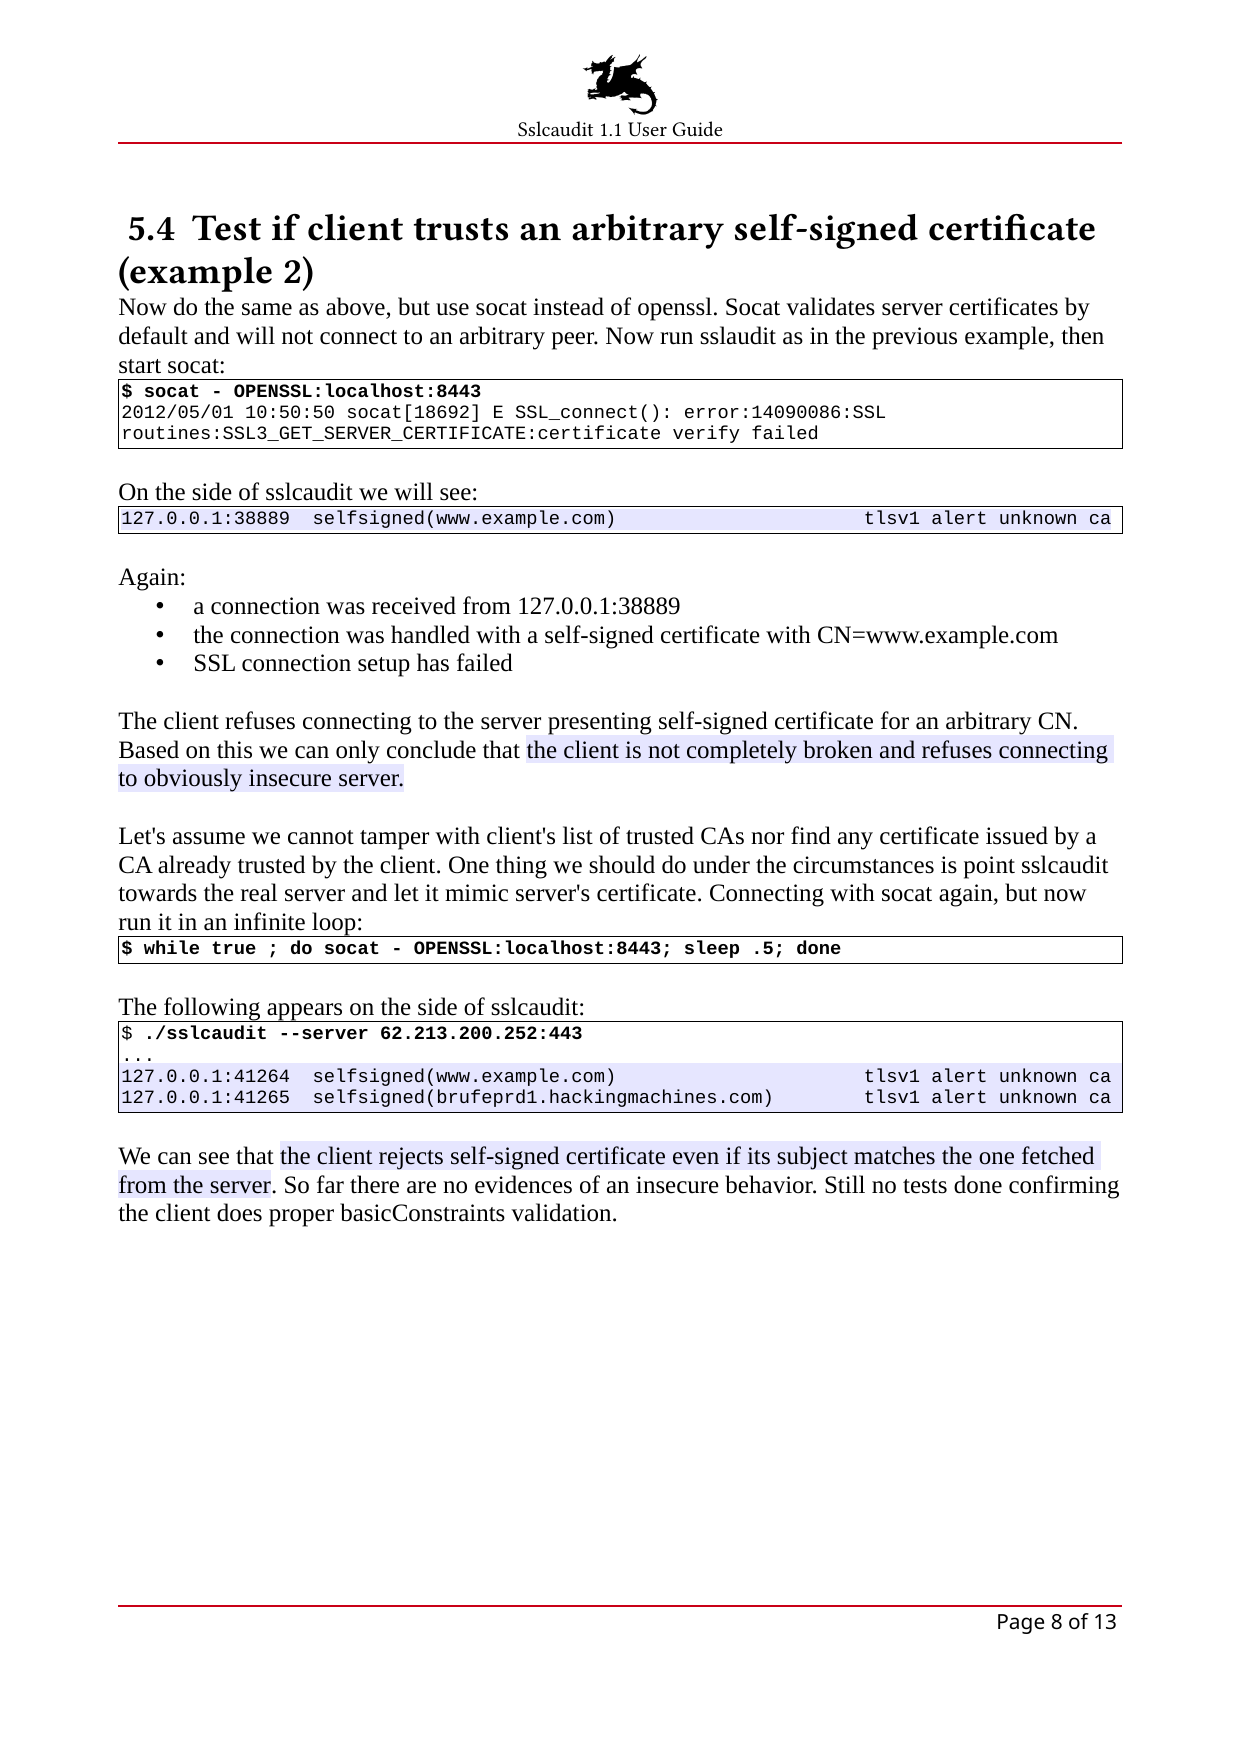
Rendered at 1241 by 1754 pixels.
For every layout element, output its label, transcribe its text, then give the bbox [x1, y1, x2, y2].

text Let's assume we cannot tamper with client's list of trusted CAs nor find any certificate issued by a CA already trusted by the client. One thing we should do under the circumstances is point sslcaudit towards the real server and let it mimic server's certificate. Connecting with socat again, but now run it in an infinite loop: [118, 821, 1122, 936]
text The following appears on the side of sslcaudit: [118, 992, 1122, 1021]
text Again: [118, 562, 1122, 591]
list the connection was handled with a self-signed certificate with CN=www.example.com [156, 620, 1122, 648]
subtitle Test if client trusts an arbitrary self-signed certificate (example 2) [118, 207, 1122, 292]
text On the side of sslcaudit we will see: [118, 477, 1122, 506]
picture [582, 54, 658, 115]
text 2012/05/01 10:50:50 socat[18692] E SSL_connect(): error:14090086:SSL routines:SSL3_GET_SERVER_CERTIFICATE:certificate verify failed [119, 400, 1122, 448]
list a connection was received from 127.0.0.1:38889 [156, 591, 1122, 620]
text 127.0.0.1:41264 selfsigned(www.example.com) tlsv1 alert unknown ca [119, 1063, 1122, 1085]
text $ while true ; do socat - OPENSSL:localhost:8443; sleep .5; done [119, 937, 1122, 963]
text We can see that the client rejects self-signed certificate even if its subject matches the one fetched from the server. So far there are no evidences of an insecure behavior. Still no tests done confirming the client does proper basicConstraints validation. [118, 1141, 1122, 1227]
text ... [119, 1042, 1122, 1063]
text $ ./sslcaudit --server 62.213.200.252:443 [119, 1022, 1122, 1042]
text 127.0.0.1:38889 selfsigned(www.example.com) tlsv1 alert unknown ca [119, 507, 1122, 533]
list SSL connection setup has failed [156, 648, 1122, 677]
text Now do the same as above, but use socat instead of openssl. Socat validates server certificates by default and will not connect to an arbitrary peer. Now run sslaudit as in the previous example, then start socat: [118, 292, 1122, 378]
text 127.0.0.1:41265 selfsigned(brufeprd1.hackingmachines.com) tlsv1 alert unknown ca [119, 1085, 1122, 1112]
text The client refuses connecting to the server presenting self-signed certificate for an arbitrary CN. Based on this we can only conclude that the client is not completely broken and refuses connecting to obviously insecure server. [118, 706, 1122, 792]
text $ socat - OPENSSL:localhost:8443 [119, 380, 1122, 400]
